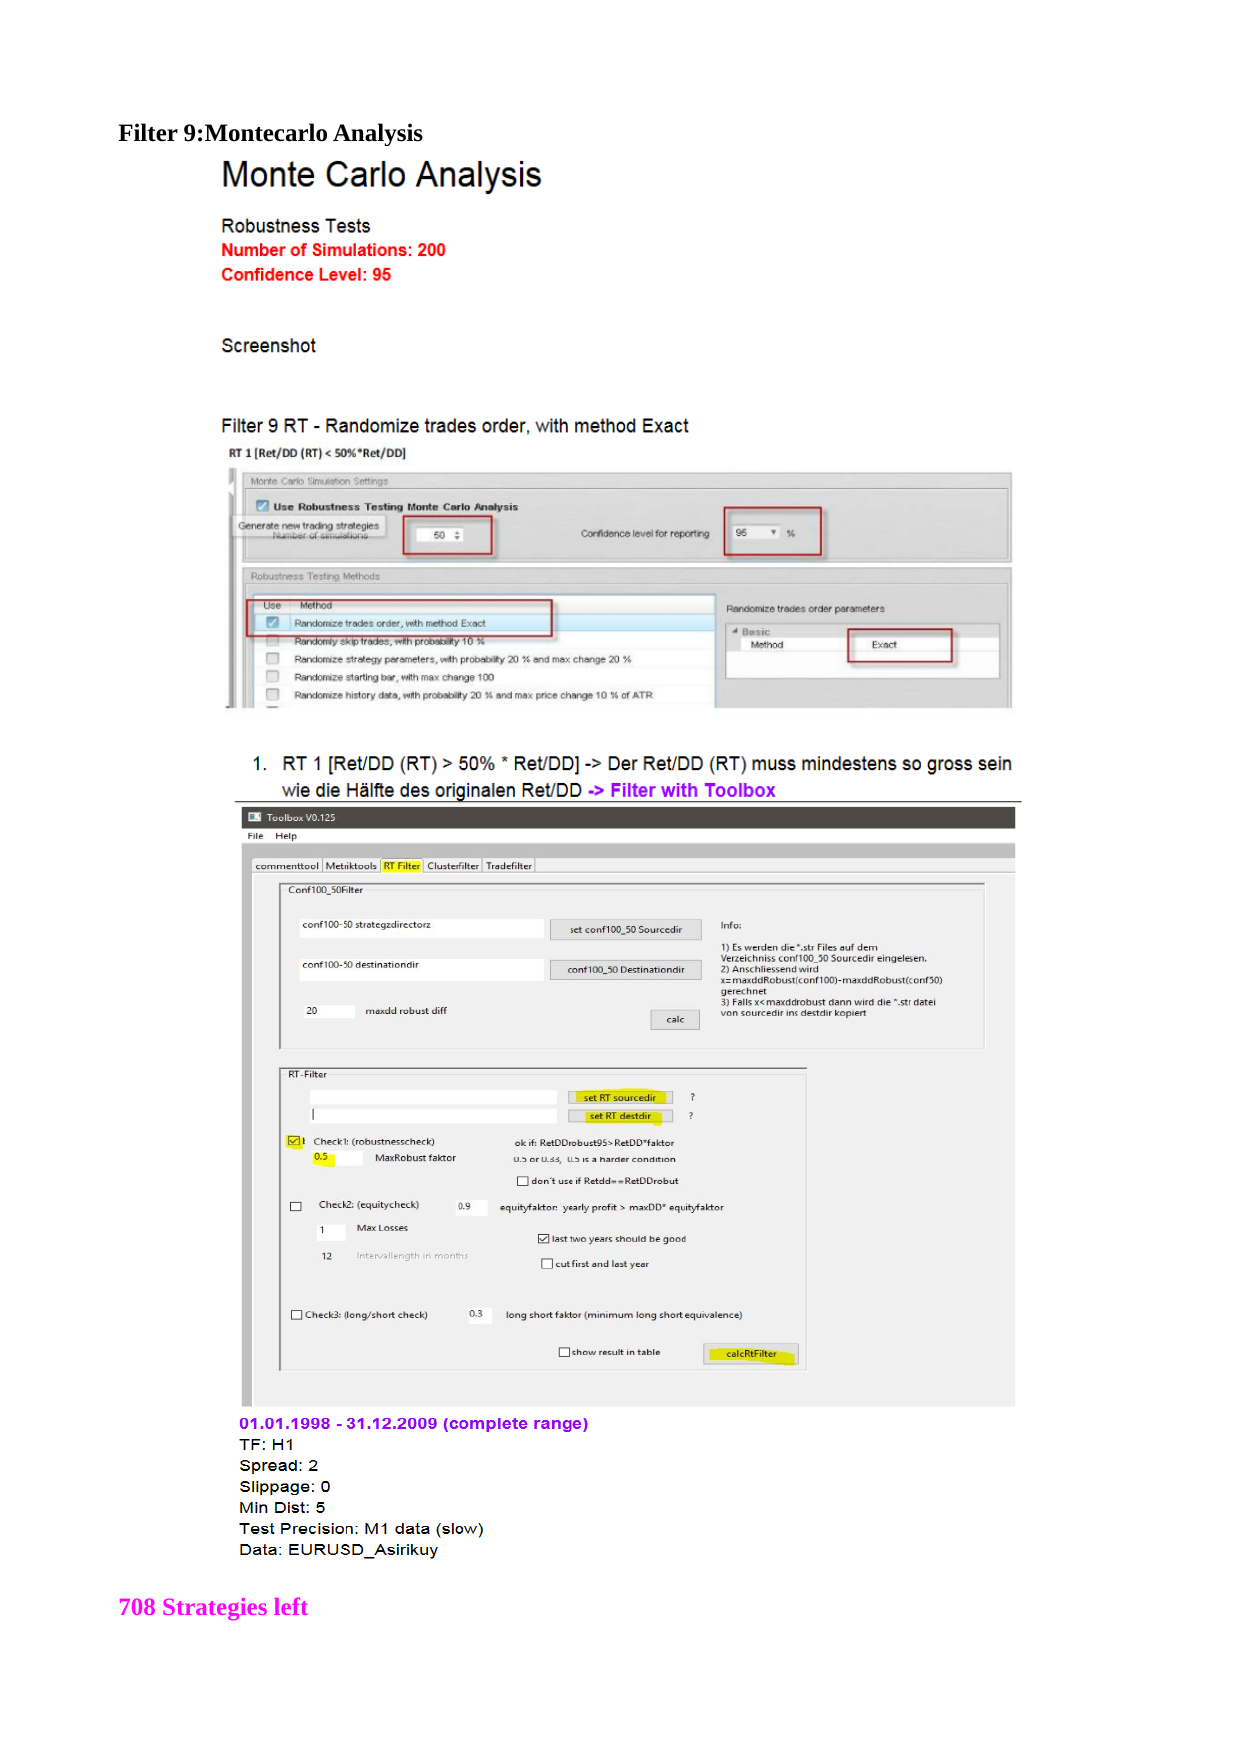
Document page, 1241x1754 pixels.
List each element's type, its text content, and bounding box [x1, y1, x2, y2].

text 708 Strategies left [118, 1592, 1122, 1621]
picture [208, 146, 1032, 1564]
text Filter 9:Montecarlo Analysis [118, 118, 1122, 147]
